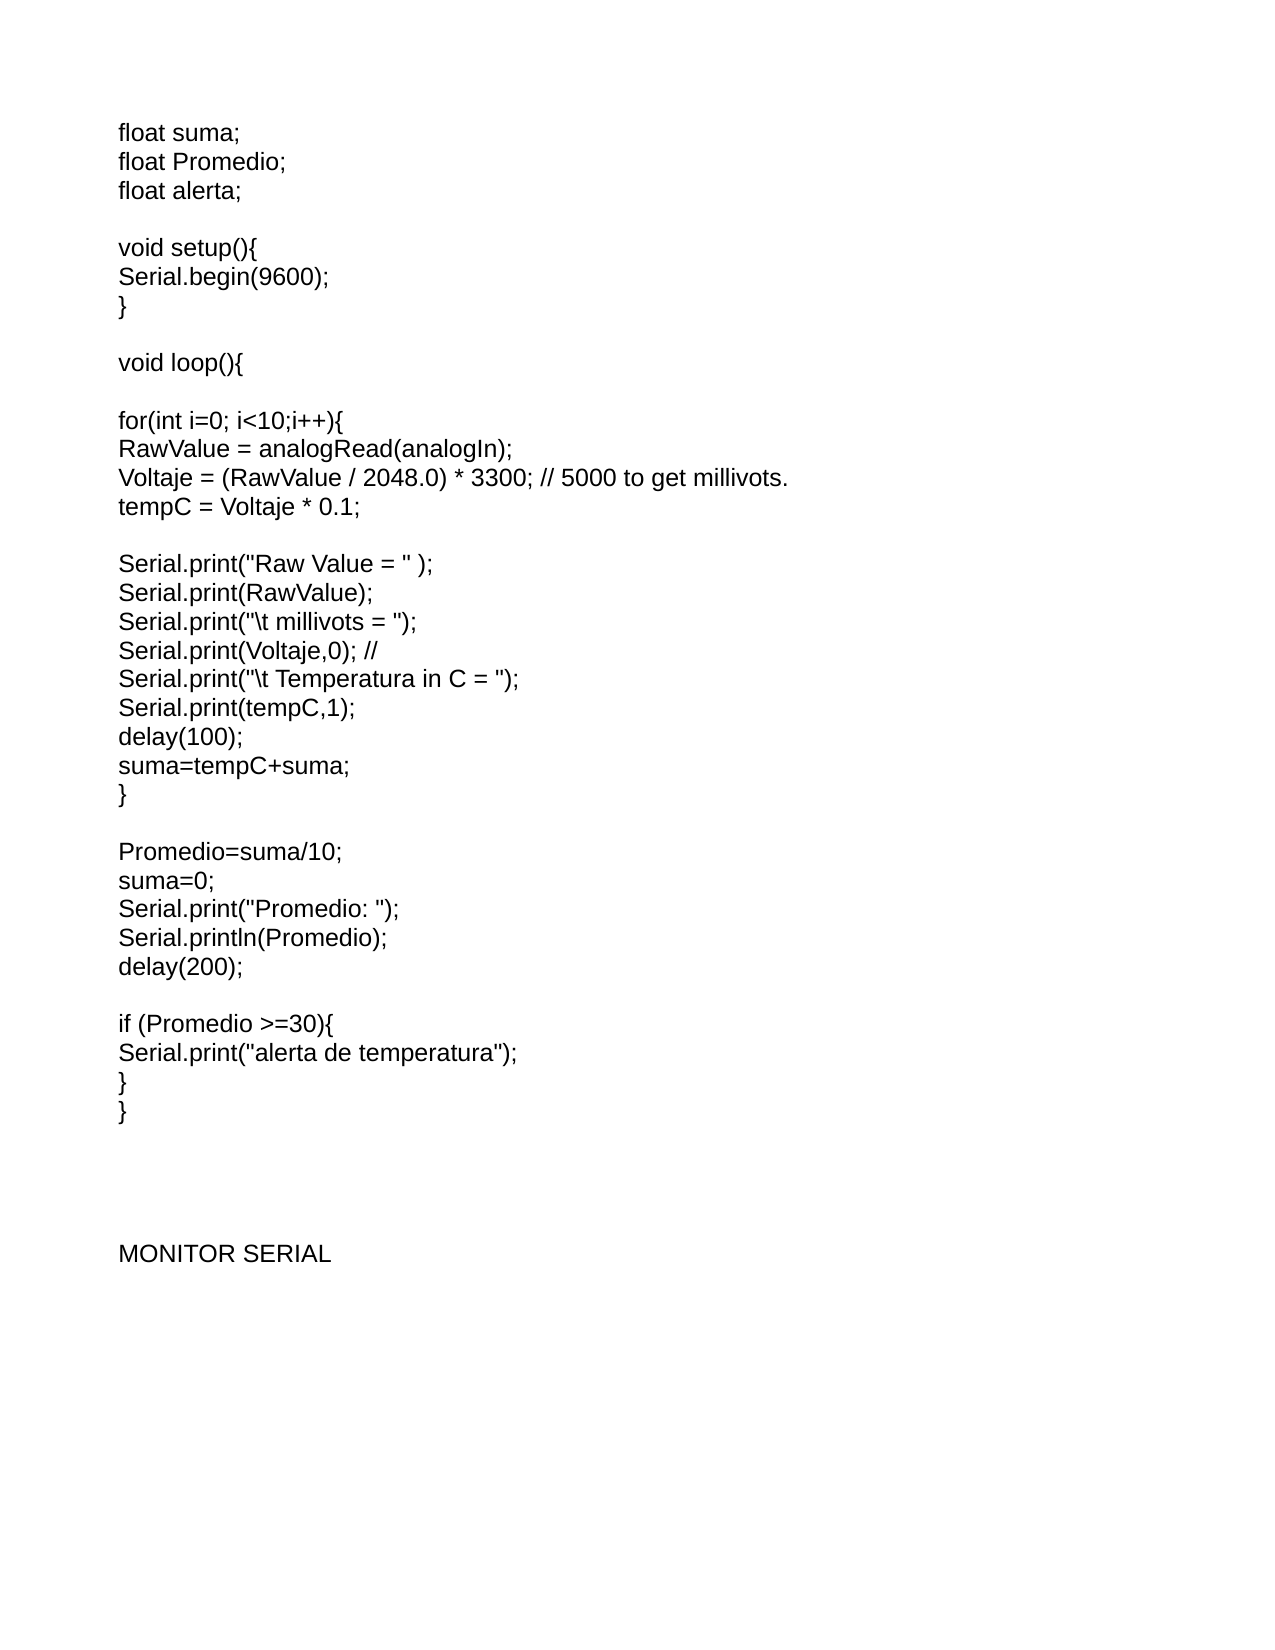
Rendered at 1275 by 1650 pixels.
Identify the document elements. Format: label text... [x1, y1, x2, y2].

text for(int i=0; i<10;i++){ [118, 406, 1157, 434]
text Serial.print(Voltaje,0); // [118, 636, 1157, 664]
text Serial.print("\t Temperatura in C = "); [118, 664, 1157, 693]
text float alerta; [118, 176, 1157, 204]
text delay(100); [118, 722, 1157, 751]
text void setup(){ [118, 233, 1157, 262]
text float suma; [118, 118, 1157, 147]
text delay(200); [118, 952, 1157, 981]
text Serial.print("\t millivots = "); [118, 607, 1157, 636]
text float Promedio; [118, 147, 1157, 176]
text Serial.print(tempC,1); [118, 693, 1157, 722]
text Serial.print("alerta de temperatura"); [118, 1038, 1157, 1067]
text RawValue = analogRead(analogIn); [118, 434, 1157, 463]
text } [118, 779, 1157, 808]
text tempC = Voltaje * 0.1; [118, 492, 1157, 521]
text Voltaje = (RawValue / 2048.0) * 3300; // 5000 to get millivots. [118, 463, 1157, 492]
text Serial.begin(9600); [118, 262, 1157, 291]
text suma=tempC+suma; [118, 751, 1157, 779]
text Promedio=suma/10; [118, 837, 1157, 866]
text Serial.print("Raw Value = " ); [118, 549, 1157, 578]
text } [118, 291, 1157, 319]
text Serial.print("Promedio: "); [118, 894, 1157, 923]
text suma=0; [118, 866, 1157, 894]
text Serial.println(Promedio); [118, 923, 1157, 952]
text } [118, 1067, 1157, 1096]
text if (Promedio >=30){ [118, 1009, 1157, 1038]
text MONITOR SERIAL [118, 1239, 1157, 1268]
text } [118, 1096, 1157, 1124]
text Serial.print(RawValue); [118, 578, 1157, 607]
text void loop(){ [118, 348, 1157, 377]
